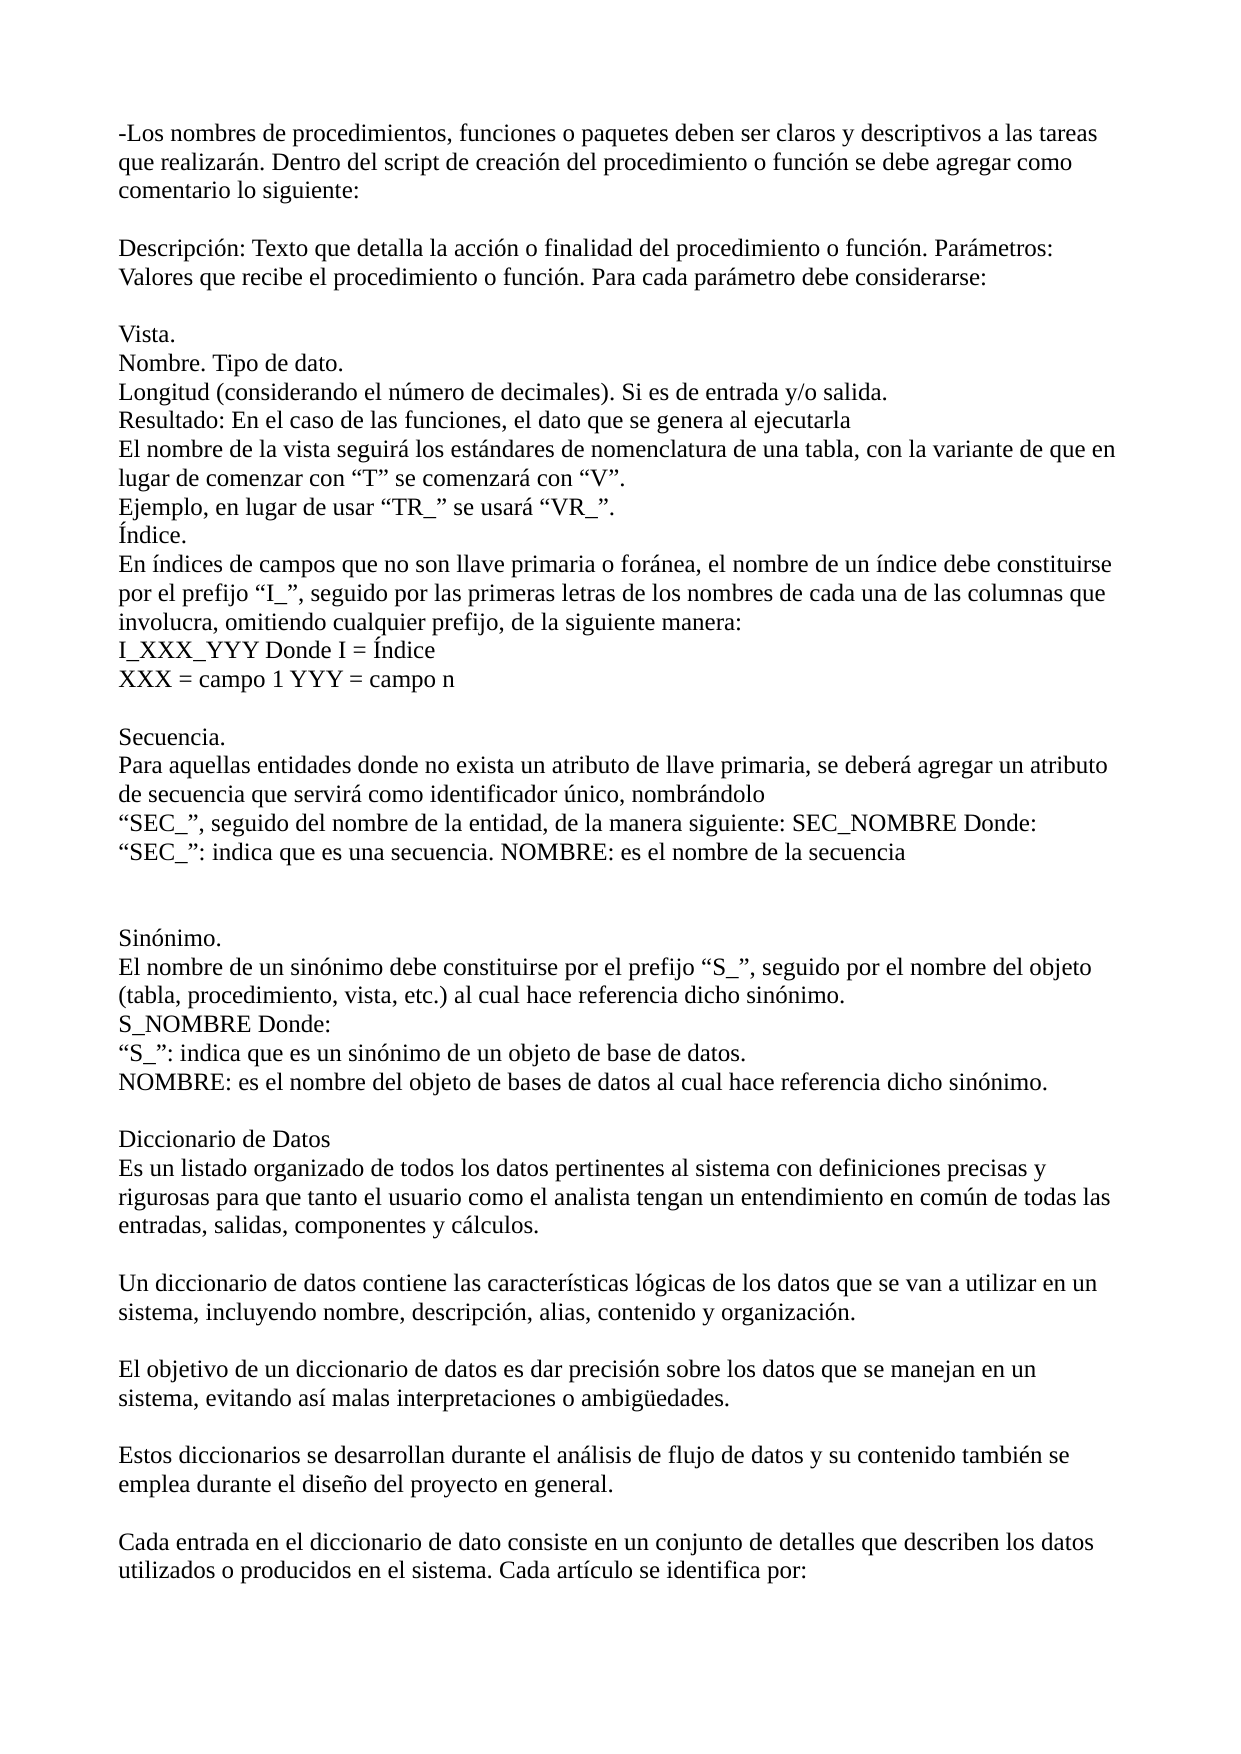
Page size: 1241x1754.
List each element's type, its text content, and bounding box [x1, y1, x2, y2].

text Estos diccionarios se desarrollan durante el análisis de flujo de datos y su contenido también se emplea durante el diseño del proyecto en general. [118, 1441, 1122, 1498]
text En índices de campos que no son llave primaria o foránea, el nombre de un índice debe constituirse por el prefijo “I_”, seguido por las primeras letras de los nombres de cada una de las columnas que involucra, omitiendo cualquier prefijo, de la siguiente manera: [118, 549, 1122, 636]
text Descripción: Texto que detalla la acción o finalidad del procedimiento o función. Parámetros: Valores que recibe el procedimiento o función. Para cada parámetro debe considerarse: [118, 233, 1122, 291]
text I_XXX_YYY Donde I = Índice [118, 636, 1122, 664]
text El nombre de la vista seguirá los estándares de nomenclatura de una tabla, con la variante de que en lugar de comenzar con “T” se comenzará con “V”. [118, 434, 1122, 492]
text Sinónimo. [118, 923, 1122, 952]
text Vista. [118, 319, 1122, 348]
text El nombre de un sinónimo debe constituirse por el prefijo “S_”, seguido por el nombre del objeto (tabla, procedimiento, vista, etc.) al cual hace referencia dicho sinónimo. [118, 952, 1122, 1009]
text “SEC_”, seguido del nombre de la entidad, de la manera siguiente: SEC_NOMBRE Donde: [118, 808, 1122, 837]
text Resultado: En el caso de las funciones, el dato que se genera al ejecutarla [118, 406, 1122, 434]
text Secuencia. [118, 722, 1122, 751]
text XXX = campo 1 YYY = campo n [118, 664, 1122, 693]
text Cada entrada en el diccionario de dato consiste en un conjunto de detalles que describen los datos utilizados o producidos en el sistema. Cada artículo se identifica por: [118, 1527, 1122, 1584]
text Ejemplo, en lugar de usar “TR_” se usará “VR_”. [118, 492, 1122, 521]
text S_NOMBRE Donde: [118, 1009, 1122, 1038]
text El objetivo de un diccionario de datos es dar precisión sobre los datos que se manejan en un sistema, evitando así malas interpretaciones o ambigüedades. [118, 1354, 1122, 1412]
text Para aquellas entidades donde no exista un atributo de llave primaria, se deberá agregar un atributo de secuencia que servirá como identificador único, nombrándolo [118, 751, 1122, 808]
text Longitud (considerando el número de decimales). Si es de entrada y/o salida. [118, 377, 1122, 406]
text Es un listado organizado de todos los datos pertinentes al sistema con definiciones precisas y rigurosas para que tanto el usuario como el analista tengan un entendimiento en común de todas las entradas, salidas, componentes y cálculos. [118, 1153, 1122, 1239]
text NOMBRE: es el nombre del objeto de bases de datos al cual hace referencia dicho sinónimo. [118, 1067, 1122, 1096]
text Nombre. Tipo de dato. [118, 348, 1122, 377]
text Índice. [118, 521, 1122, 549]
text Un diccionario de datos contiene las características lógicas de los datos que se van a utilizar en un sistema, incluyendo nombre, descripción, alias, contenido y organización. [118, 1268, 1122, 1326]
text “SEC_”: indica que es una secuencia. NOMBRE: es el nombre de la secuencia [118, 837, 1122, 866]
text Diccionario de Datos [118, 1124, 1122, 1153]
text -Los nombres de procedimientos, funciones o paquetes deben ser claros y descriptivos a las tareas que realizarán. Dentro del script de creación del procedimiento o función se debe agregar como comentario lo siguiente: [118, 118, 1122, 204]
text “S_”: indica que es un sinónimo de un objeto de base de datos. [118, 1038, 1122, 1067]
